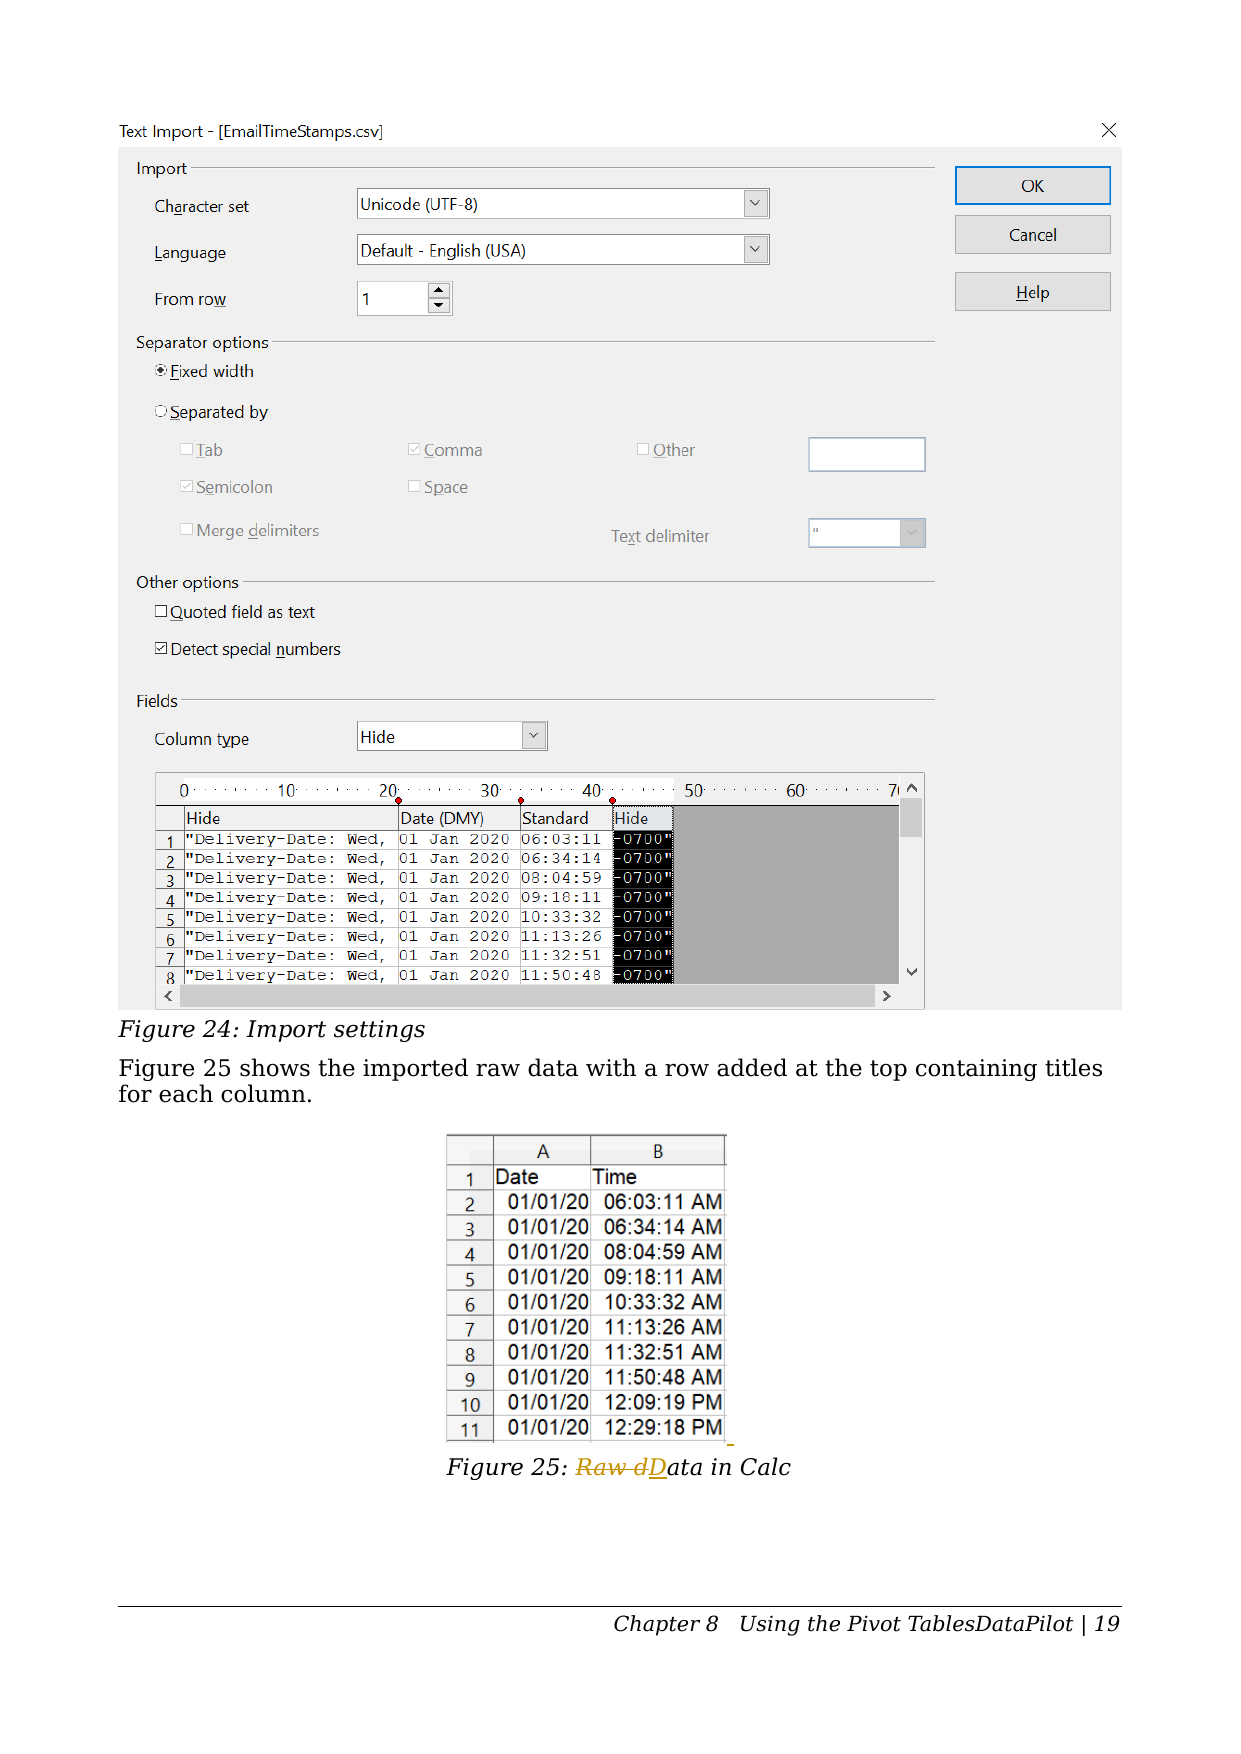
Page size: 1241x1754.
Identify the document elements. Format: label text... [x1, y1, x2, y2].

picture [446, 1133, 727, 1443]
text Figure 25 shows the imported raw data with a row added at the top containing titles for each column. [118, 1055, 1122, 1108]
text Figure 25: Data in Calc [447, 1454, 793, 1481]
text Figure 24: Import settings [118, 1016, 1122, 1042]
picture [118, 118, 1122, 1010]
